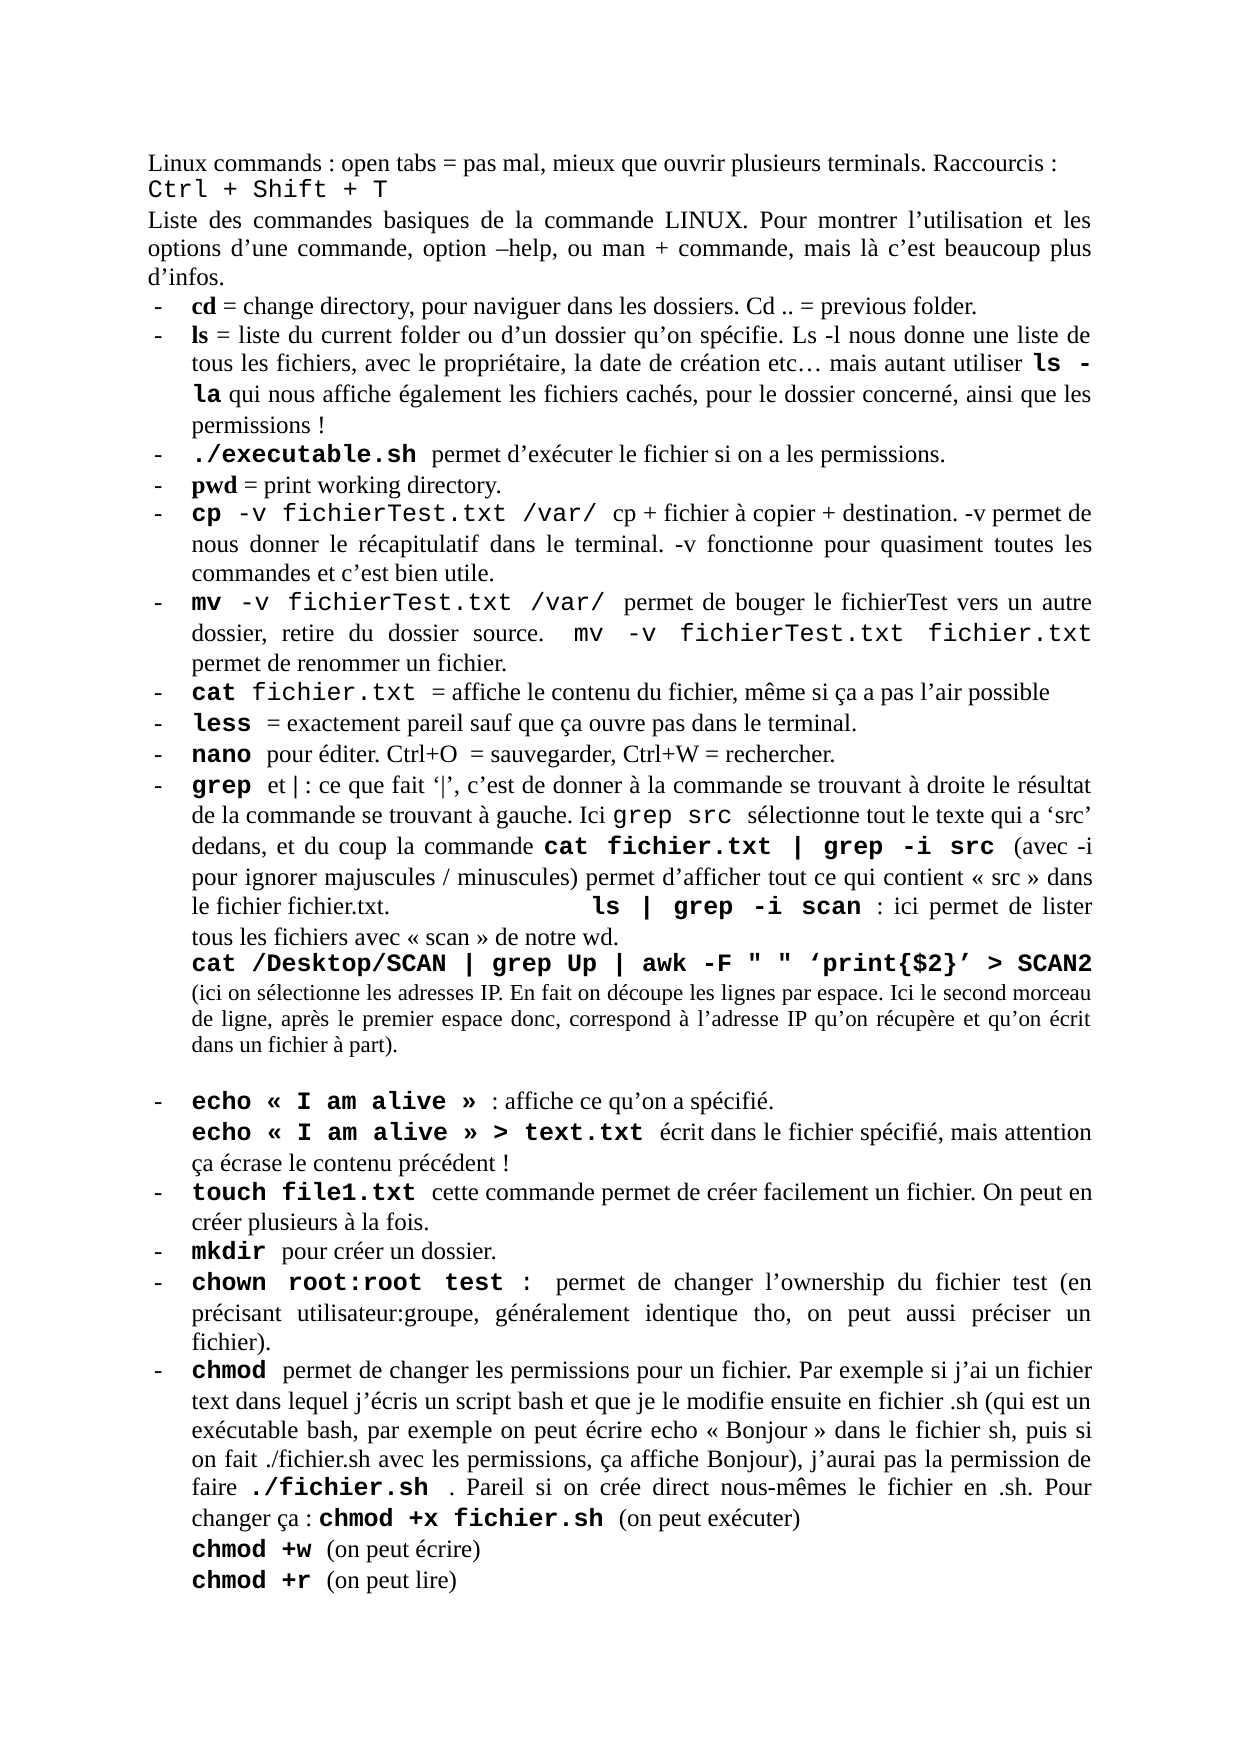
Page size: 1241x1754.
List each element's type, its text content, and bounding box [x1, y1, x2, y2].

list mkdir pour créer un dossier. [154, 1236, 1093, 1267]
text cat /Desktop/SCAN | grep Up | awk -F " " ‘print{$2}’ > SCAN2 (ici on sélectionne les adresses IP. En fait on découpe les lignes par espace. Ici le second morceau de ligne, après le premier espace donc, correspond à l’adresse IP qu’on récupère et qu’on écrit dans un fichier à part). [191, 951, 1093, 1058]
text Ctrl + Shift + T [148, 176, 1093, 205]
list touch file1.txt cette commande permet de créer facilement un fichier. On peut en créer plusieurs à la fois. [154, 1177, 1093, 1236]
list nano pour éditer. Ctrl+O = sauvegarder, Ctrl+W = rechercher. [154, 739, 1093, 770]
list pwd = print working directory. [154, 470, 1093, 498]
list cat fichier.txt = affiche le contenu du fichier, même si ça a pas l’air possible [154, 677, 1093, 708]
list mv -v fichierTest.txt /var/ permet de bouger le fichierTest vers un autre dossier, retire du dossier source. mv -v fichierTest.txt fichier.txt permet de renommer un fichier. [154, 587, 1093, 677]
list ls = liste du current folder ou d’un dossier qu’on spécifie. Ls -l nous donne une liste de tous les fichiers, avec le propriétaire, la date de création etc… mais autant utiliser ls -la qui nous affiche également les fichiers cachés, pour le dossier concerné, ainsi que les permissions ! [154, 320, 1093, 439]
list less = exactement pareil sauf que ça ouvre pas dans le terminal. [154, 708, 1093, 739]
list echo « I am alive » : affiche ce qu’on a spécifié. [154, 1086, 1093, 1117]
list chmod +w (on peut écrire) [191, 1534, 1093, 1565]
list chmod permet de changer les permissions pour un fichier. Par exemple si j’ai un fichier text dans lequel j’écris un script bash et que je le modifie ensuite en fichier .sh (qui est un exécutable bash, par exemple on peut écrire echo « Bonjour » dans le fichier sh, puis si on fait ./fichier.sh avec les permissions, ça affiche Bonjour), j’aurai pas la permission de faire ./fichier.sh . Pareil si on crée direct nous-mêmes le fichier en .sh. Pour changer ça : chmod +x fichier.sh (on peut exécuter) [154, 1355, 1093, 1534]
list ./executable.sh permet d’exécuter le fichier si on a les permissions. [154, 439, 1093, 470]
list grep et | : ce que fait ‘|’, c’est de donner à la commande se trouvant à droite le résultat de la commande se trouvant à gauche. Ici grep src sélectionne tout le texte qui a ‘src’ dedans, et du coup la commande cat fichier.txt | grep -i src (avec -i pour ignorer majuscules / minuscules) permet d’afficher tout ce qui contient « src » dans le fichier fichier.txt. ls | grep -i scan : ici permet de lister tous les fichiers avec « scan » de notre wd. [154, 770, 1093, 951]
list chmod +r (on peut lire) [191, 1565, 1093, 1596]
text Linux commands : open tabs = pas mal, mieux que ouvrir plusieurs terminals. Raccourcis : [148, 148, 1093, 176]
list cd = change directory, pour naviguer dans les dossiers. Cd .. = previous folder. [154, 291, 1093, 320]
text Liste des commandes basiques de la commande LINUX. Pour montrer l’utilisation et les options d’une commande, option –help, ou man + commande, mais là c’est beaucoup plus d’infos. [148, 205, 1093, 291]
list cp -v fichierTest.txt /var/ cp + fichier à copier + destination. -v permet de nous donner le récapitulatif dans le terminal. -v fonctionne pour quasiment toutes les commandes et c’est bien utile. [154, 498, 1093, 587]
list echo « I am alive » > text.txt écrit dans le fichier spécifié, mais attention ça écrase le contenu précédent ! [191, 1117, 1093, 1177]
list chown root:root test : permet de changer l’ownership du fichier test (en précisant utilisateur:groupe, généralement identique tho, on peut aussi préciser un fichier). [154, 1267, 1093, 1355]
